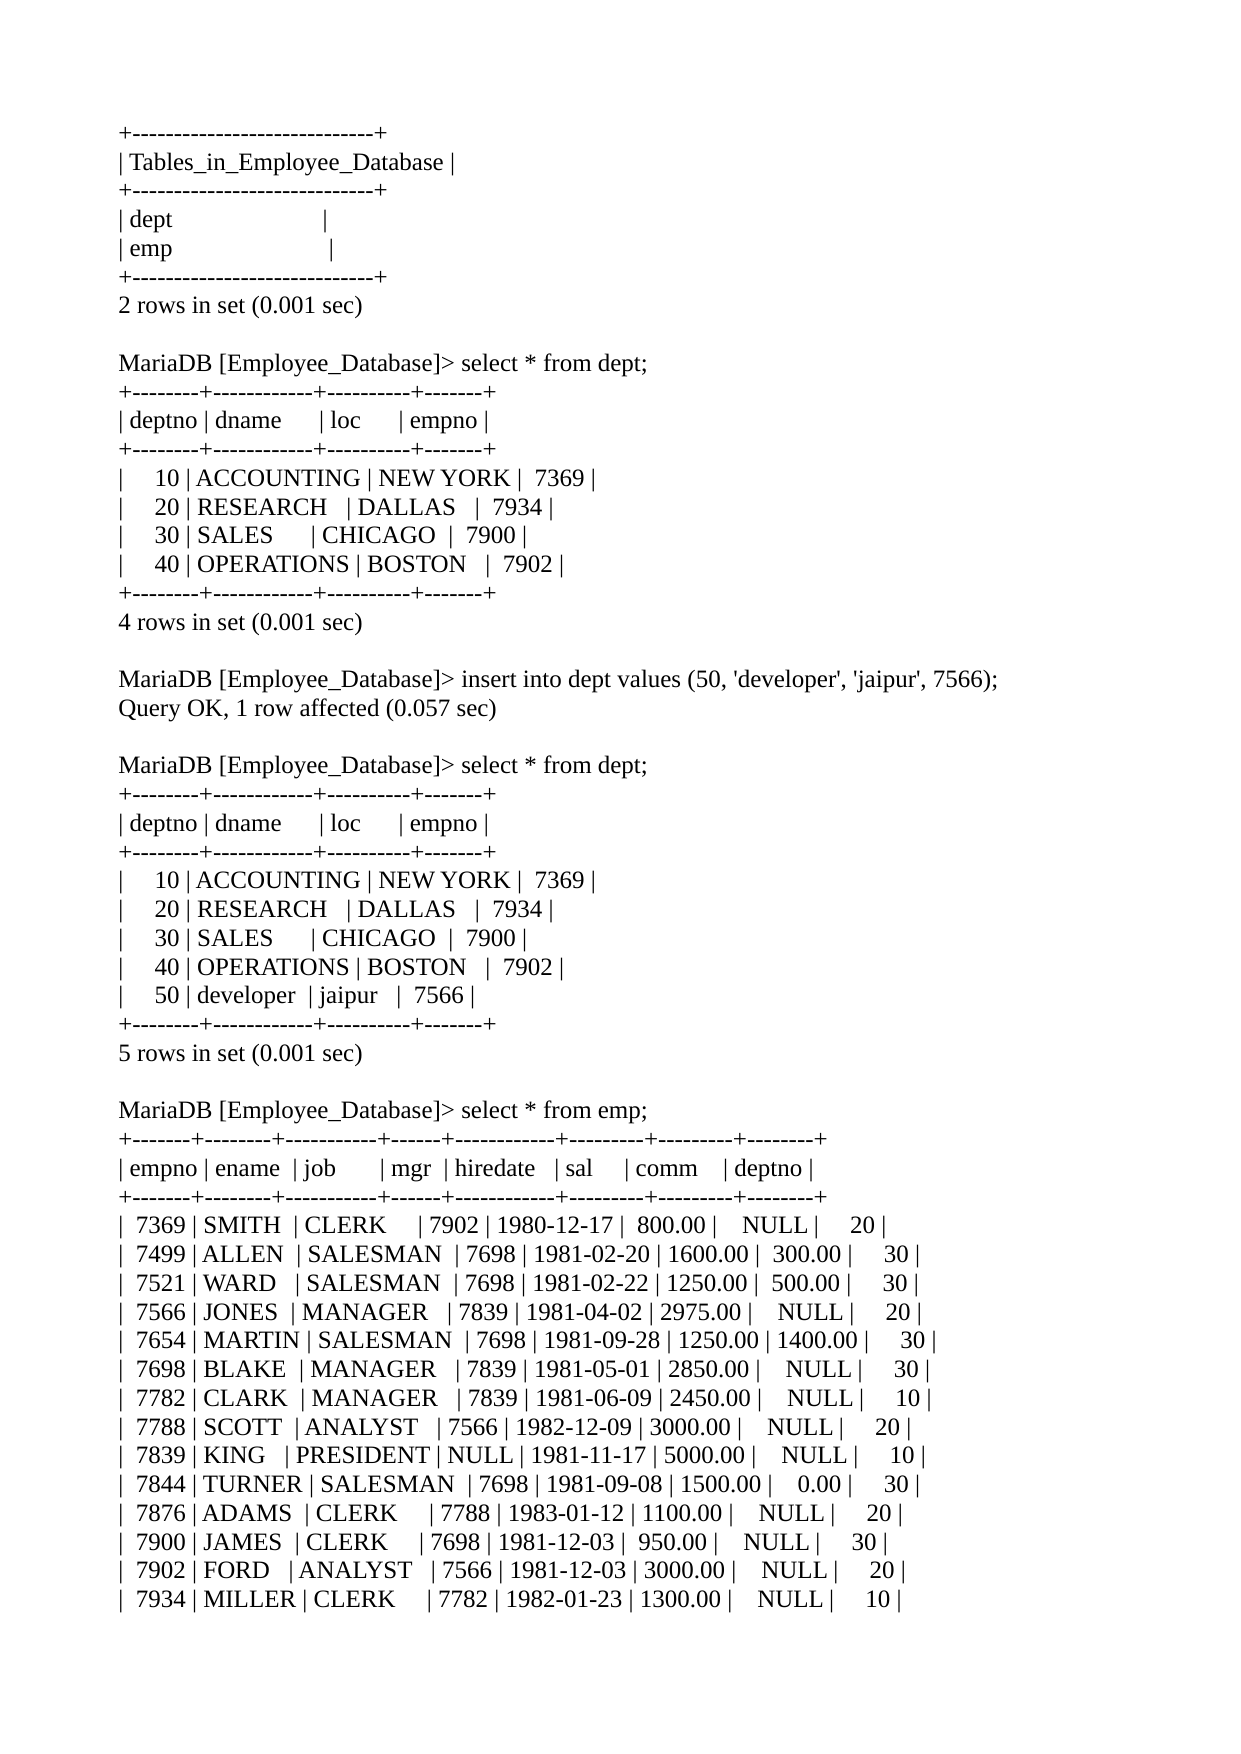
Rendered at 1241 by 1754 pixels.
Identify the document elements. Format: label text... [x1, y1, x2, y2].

text +-------+--------+-----------+------+------------+---------+---------+--------+ [118, 1182, 1122, 1211]
text | 7788 | SCOTT | ANALYST | 7566 | 1982-12-09 | 3000.00 | NULL | 20 | [118, 1412, 1122, 1441]
text 5 rows in set (0.001 sec) [118, 1038, 1122, 1067]
text +--------+------------+----------+-------+ [118, 1009, 1122, 1038]
text 4 rows in set (0.001 sec) [118, 607, 1122, 636]
text MariaDB [Employee_Database]> select * from emp; [118, 1096, 1122, 1124]
text +-----------------------------+ [118, 118, 1122, 147]
text MariaDB [Employee_Database]> select * from dept; [118, 348, 1122, 377]
text Query OK, 1 row affected (0.057 sec) [118, 693, 1122, 722]
text | 7839 | KING | PRESIDENT | NULL | 1981-11-17 | 5000.00 | NULL | 10 | [118, 1441, 1122, 1469]
text | 20 | RESEARCH | DALLAS | 7934 | [118, 492, 1122, 521]
text +-----------------------------+ [118, 262, 1122, 291]
text | deptno | dname | loc | empno | [118, 406, 1122, 434]
text | deptno | dname | loc | empno | [118, 808, 1122, 837]
text 2 rows in set (0.001 sec) [118, 291, 1122, 319]
text | 7654 | MARTIN | SALESMAN | 7698 | 1981-09-28 | 1250.00 | 1400.00 | 30 | [118, 1326, 1122, 1354]
text | 40 | OPERATIONS | BOSTON | 7902 | [118, 952, 1122, 981]
text | 40 | OPERATIONS | BOSTON | 7902 | [118, 549, 1122, 578]
text | 7844 | TURNER | SALESMAN | 7698 | 1981-09-08 | 1500.00 | 0.00 | 30 | [118, 1469, 1122, 1498]
text +--------+------------+----------+-------+ [118, 434, 1122, 463]
text | 7900 | JAMES | CLERK | 7698 | 1981-12-03 | 950.00 | NULL | 30 | [118, 1527, 1122, 1556]
text | 10 | ACCOUNTING | NEW YORK | 7369 | [118, 866, 1122, 894]
text | 7876 | ADAMS | CLERK | 7788 | 1983-01-12 | 1100.00 | NULL | 20 | [118, 1498, 1122, 1527]
text | 10 | ACCOUNTING | NEW YORK | 7369 | [118, 463, 1122, 492]
text | 7934 | MILLER | CLERK | 7782 | 1982-01-23 | 1300.00 | NULL | 10 | [118, 1584, 1122, 1613]
text | 7369 | SMITH | CLERK | 7902 | 1980-12-17 | 800.00 | NULL | 20 | [118, 1211, 1122, 1239]
text | 7782 | CLARK | MANAGER | 7839 | 1981-06-09 | 2450.00 | NULL | 10 | [118, 1383, 1122, 1412]
text | 7698 | BLAKE | MANAGER | 7839 | 1981-05-01 | 2850.00 | NULL | 30 | [118, 1354, 1122, 1383]
text | 7499 | ALLEN | SALESMAN | 7698 | 1981-02-20 | 1600.00 | 300.00 | 30 | [118, 1239, 1122, 1268]
text | 7521 | WARD | SALESMAN | 7698 | 1981-02-22 | 1250.00 | 500.00 | 30 | [118, 1268, 1122, 1297]
text | 7902 | FORD | ANALYST | 7566 | 1981-12-03 | 3000.00 | NULL | 20 | [118, 1556, 1122, 1584]
text +--------+------------+----------+-------+ [118, 377, 1122, 406]
text | 50 | developer | jaipur | 7566 | [118, 981, 1122, 1009]
text MariaDB [Employee_Database]> select * from dept; [118, 751, 1122, 779]
text +-----------------------------+ [118, 176, 1122, 204]
text | Tables_in_Employee_Database | [118, 147, 1122, 176]
text | dept | [118, 204, 1122, 233]
text +--------+------------+----------+-------+ [118, 779, 1122, 808]
text +--------+------------+----------+-------+ [118, 837, 1122, 866]
text | 20 | RESEARCH | DALLAS | 7934 | [118, 894, 1122, 923]
text | 30 | SALES | CHICAGO | 7900 | [118, 521, 1122, 549]
text | empno | ename | job | mgr | hiredate | sal | comm | deptno | [118, 1153, 1122, 1182]
text +-------+--------+-----------+------+------------+---------+---------+--------+ [118, 1124, 1122, 1153]
text | emp | [118, 233, 1122, 262]
text +--------+------------+----------+-------+ [118, 578, 1122, 607]
text | 7566 | JONES | MANAGER | 7839 | 1981-04-02 | 2975.00 | NULL | 20 | [118, 1297, 1122, 1326]
text MariaDB [Employee_Database]> insert into dept values (50, 'developer', 'jaipur', 7566); [118, 664, 1122, 693]
text | 30 | SALES | CHICAGO | 7900 | [118, 923, 1122, 952]
